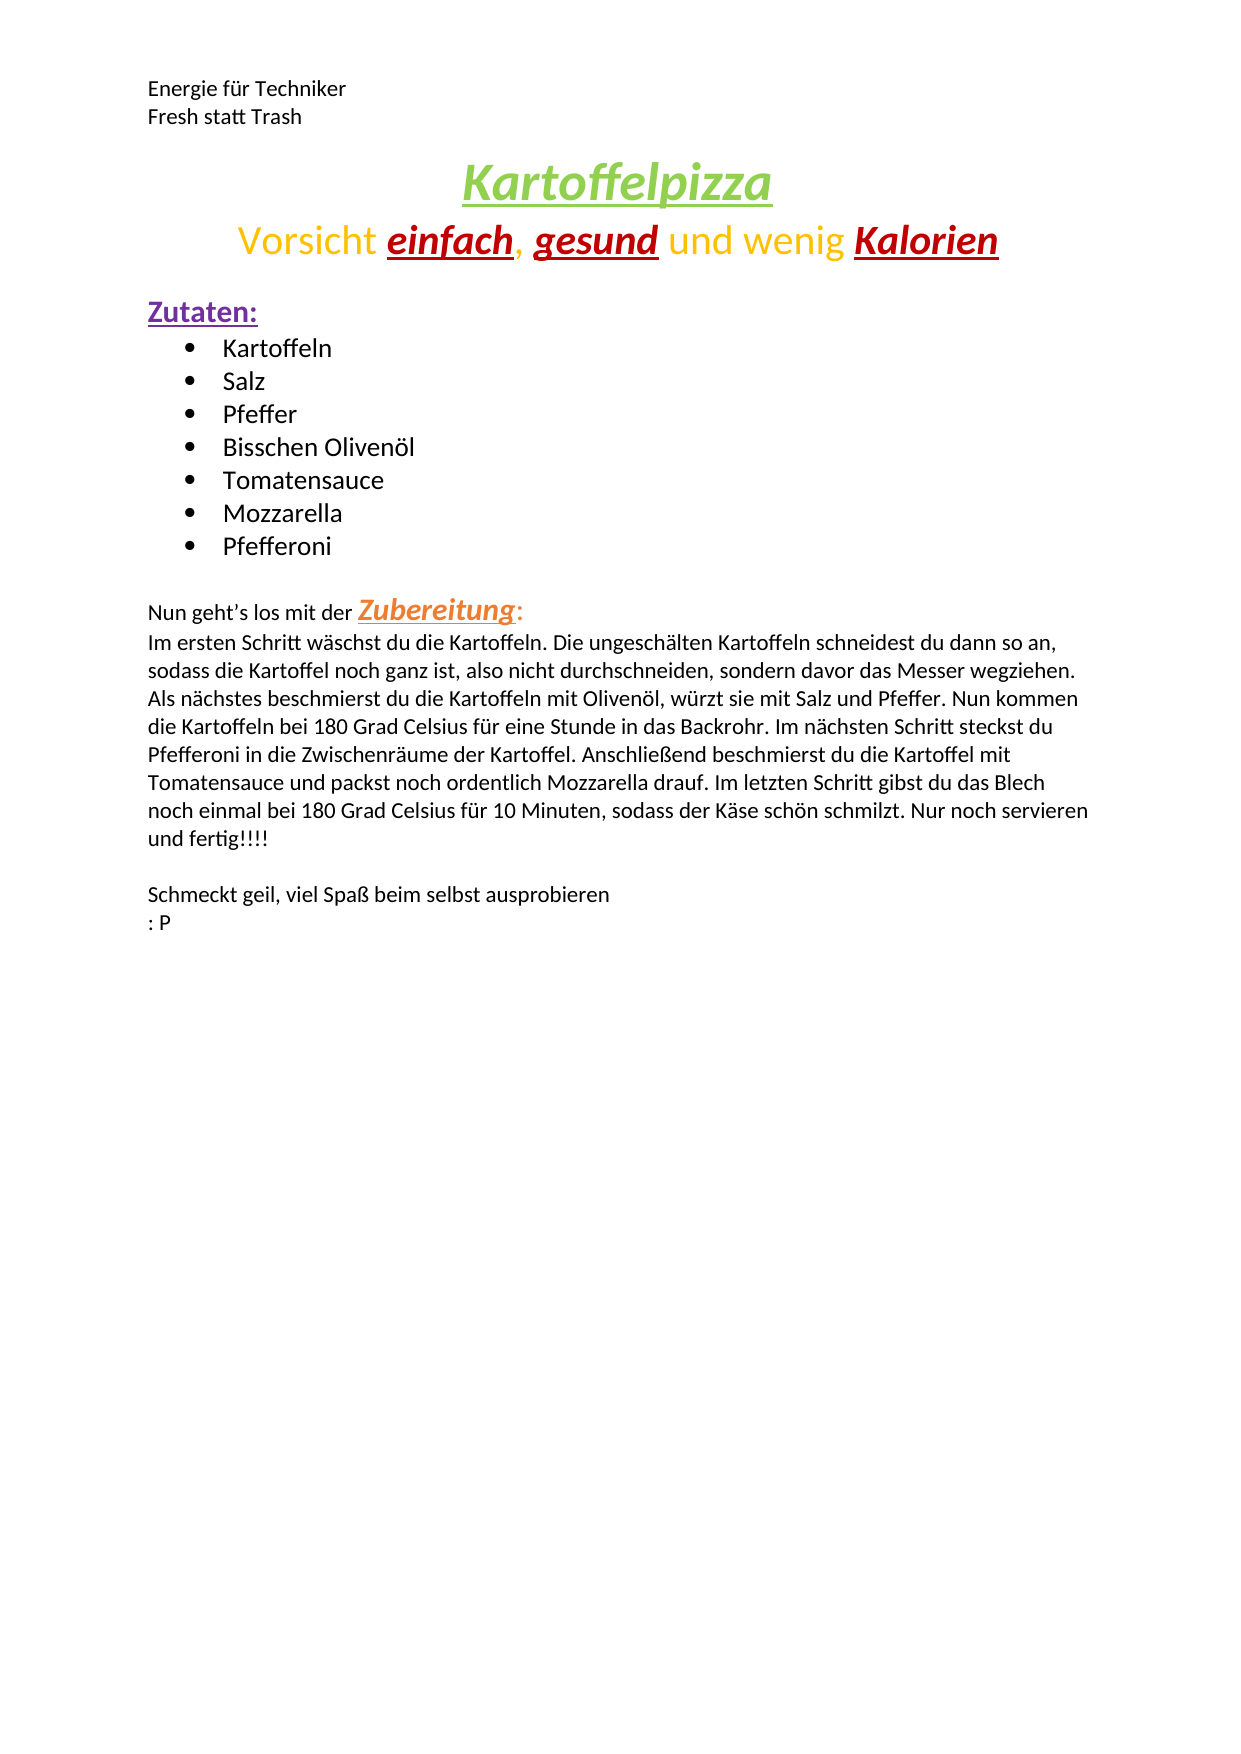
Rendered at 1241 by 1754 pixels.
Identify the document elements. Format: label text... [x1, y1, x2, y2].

list Pfeffer [185, 397, 1093, 430]
list Kartoffeln [185, 331, 1093, 364]
list Mozzarella [185, 496, 1093, 529]
text Schmeckt geil, viel Spaß beim selbst ausprobieren [148, 880, 1093, 908]
text : P [148, 908, 1093, 936]
list Bisschen Olivenöl [185, 430, 1093, 463]
text Kartoffelpizza [148, 148, 1093, 214]
list Salz [185, 364, 1093, 397]
list Pfefferoni [185, 529, 1093, 562]
text Nun geht’s los mit der Zubereitung: [148, 590, 1093, 628]
list Tomatensauce [185, 463, 1093, 496]
text Zutaten: [148, 293, 1093, 331]
text Vorsicht einfach, gesund und wenig Kalorien [148, 214, 1093, 264]
text Im ersten Schritt wäschst du die Kartoffeln. Die ungeschälten Kartoffeln schneidest du dann so an, sodass die Kartoffel noch ganz ist, also nicht durchschneiden, sondern davor das Messer wegziehen. Als nächstes beschmierst du die Kartoffeln mit Olivenöl, würzt sie mit Salz und Pfeffer. Nun kommen die Kartoffeln bei 180 Grad Celsius für eine Stunde in das Backrohr. Im nächsten Schritt steckst du Pfefferoni in die Zwischenräume der Kartoffel. Anschließend beschmierst du die Kartoffel mit Tomatensauce und packst noch ordentlich Mozzarella drauf. Im letzten Schritt gibst du das Blech noch einmal bei 180 Grad Celsius für 10 Minuten, sodass der Käse schön schmilzt. Nur noch servieren und fertig!!!! [148, 628, 1093, 852]
